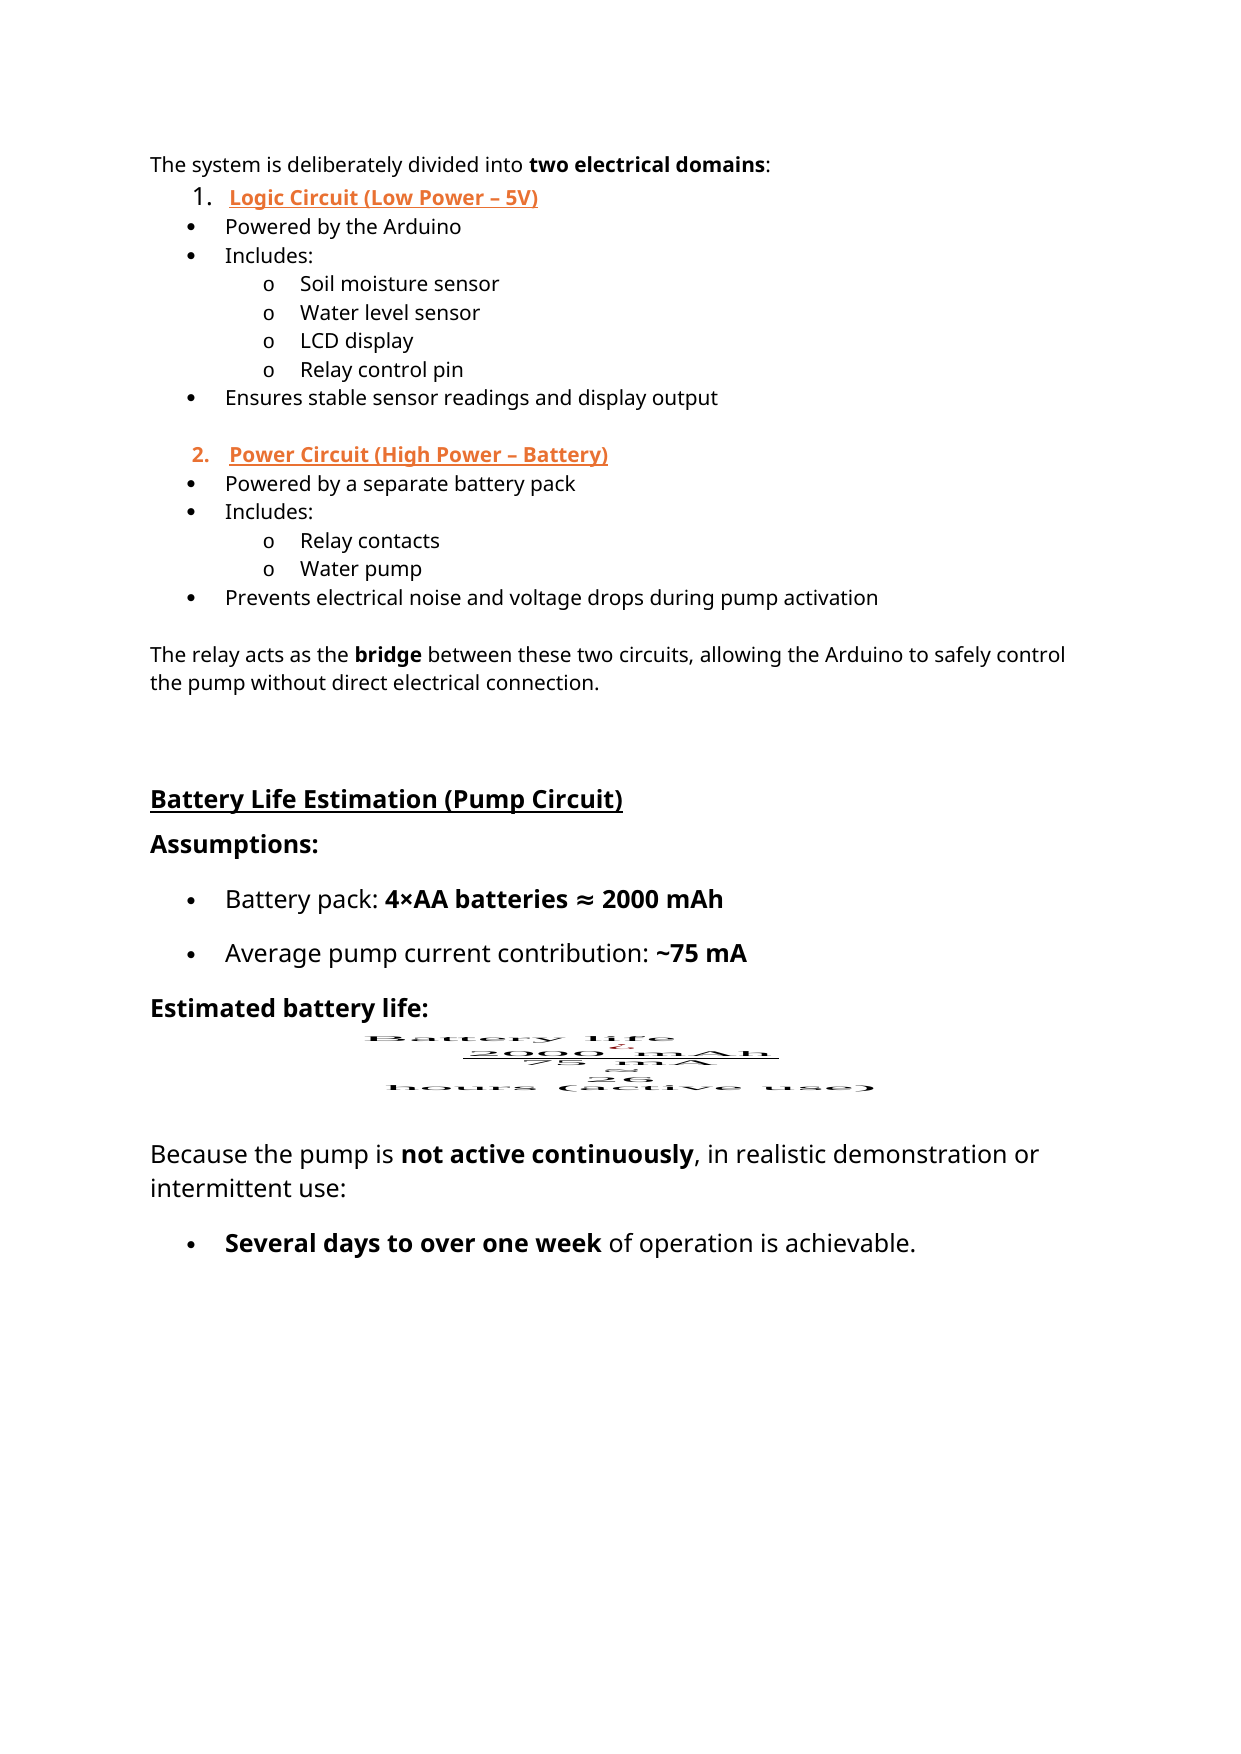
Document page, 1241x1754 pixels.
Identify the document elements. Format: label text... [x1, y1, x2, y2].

list Average pump current contribution: ~75 mA [187, 936, 1090, 970]
text The relay acts as the bridge between these two circuits, allowing the Arduino to safely control the pump without direct electrical connection. [150, 640, 1090, 697]
list Several days to over one week of operation is achievable. [187, 1225, 1090, 1259]
list Powered by a separate battery pack [187, 469, 1090, 497]
list Prevents electrical noise and voltage drops during pump activation [187, 583, 1090, 611]
list Relay control pin [262, 355, 1090, 383]
list LCD display [262, 326, 1090, 355]
text The system is deliberately divided into two electrical domains: [150, 150, 1090, 178]
list Soil moisture sensor [262, 269, 1090, 298]
list Battery pack: 4×AA batteries ≈ 2000 mAh [187, 881, 1090, 915]
list Relay contacts [262, 526, 1090, 554]
text Estimated battery life: [150, 991, 1090, 1025]
subtitle Battery Life Estimation (Pump Circuit) [150, 782, 1090, 816]
list Water pump [262, 554, 1090, 583]
list Includes: [187, 497, 1090, 526]
list Includes: [187, 241, 1090, 269]
text Assumptions: [150, 826, 1090, 860]
list Powered by the Arduino [187, 212, 1090, 241]
list Water level sensor [262, 298, 1090, 326]
list Power Circuit (High Power – Battery) [192, 440, 1090, 469]
text Because the pump is not active continuously, in realistic demonstration or intermittent use: [150, 1136, 1090, 1204]
list Logic Circuit (Low Power – 5V) [192, 178, 1090, 212]
list Ensures stable sensor readings and display output [187, 383, 1090, 412]
